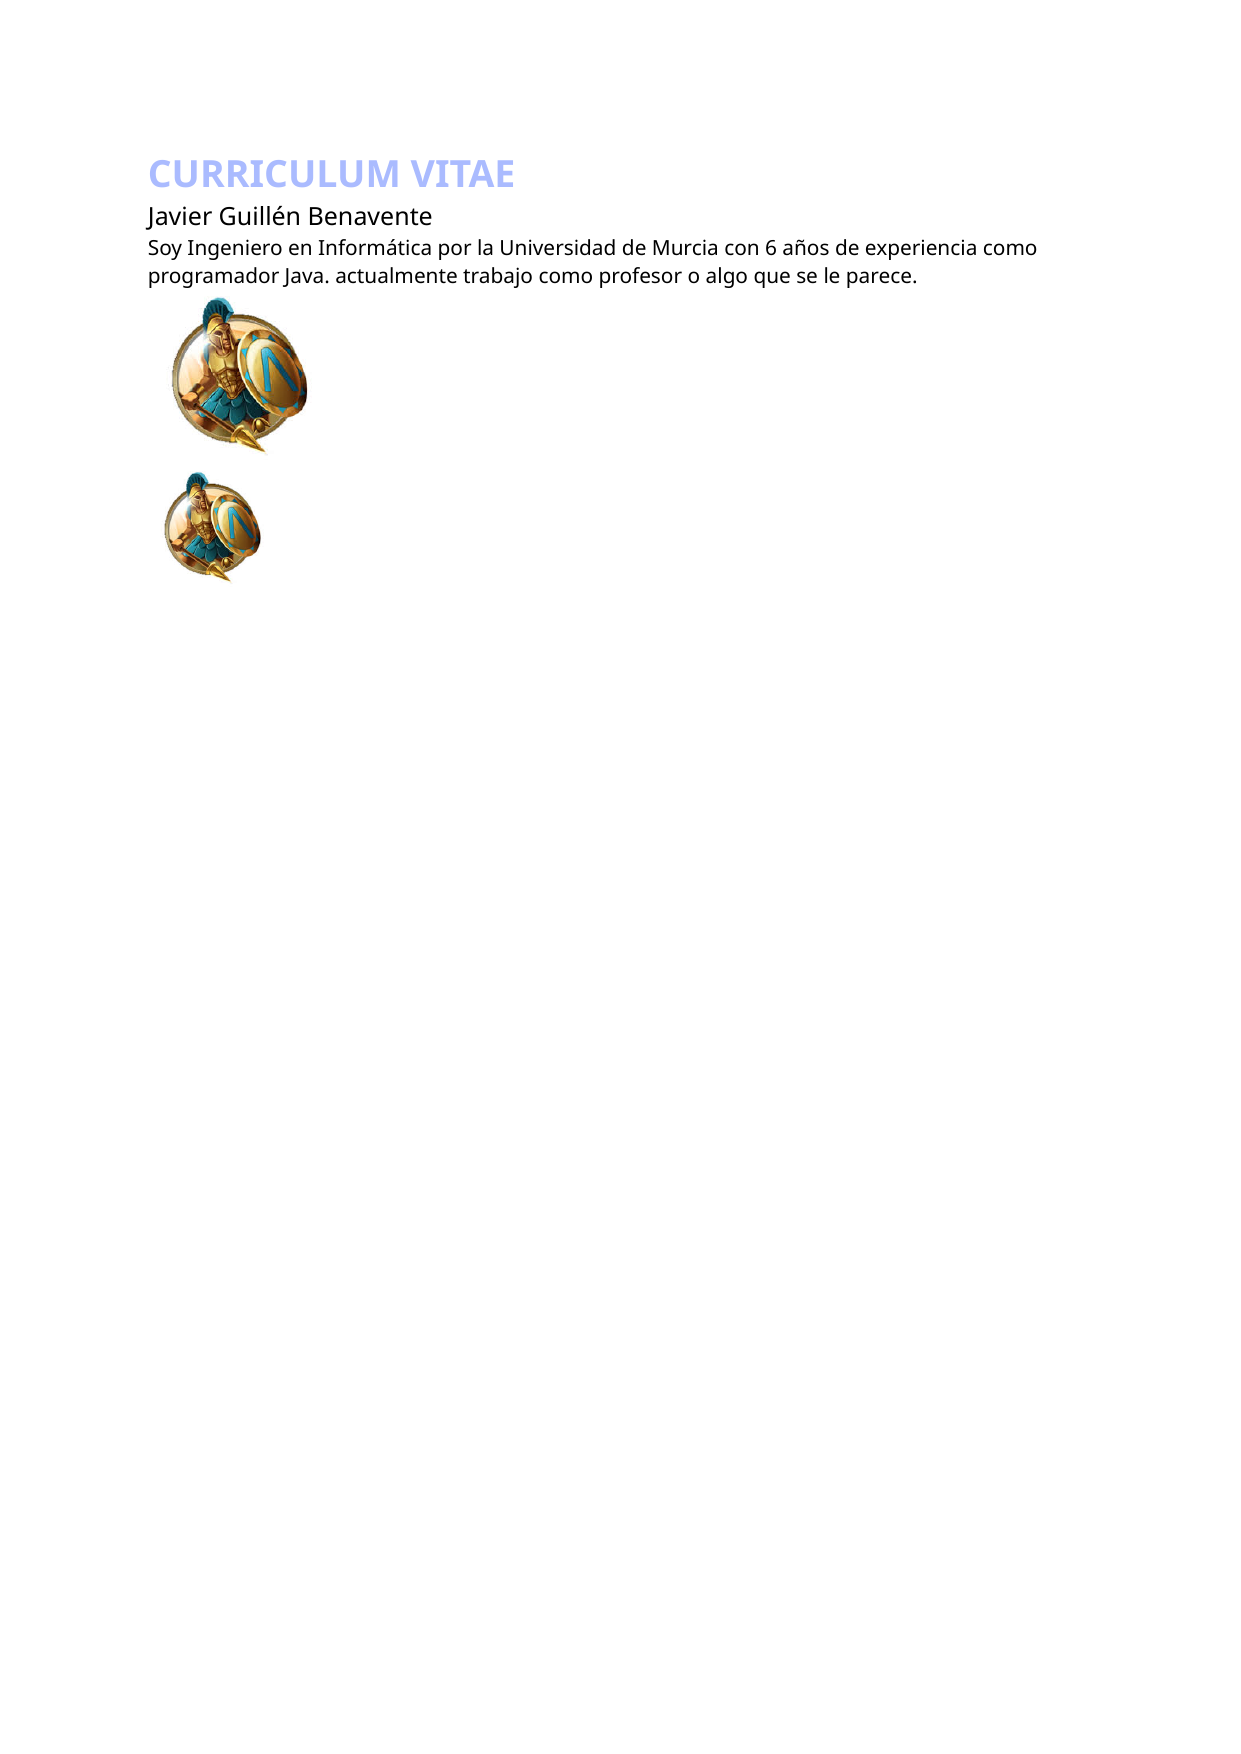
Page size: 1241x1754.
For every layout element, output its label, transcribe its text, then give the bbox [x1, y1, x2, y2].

text CURRICULUM VITAE [148, 148, 1092, 199]
text Javier Guillén Benavente [148, 199, 1092, 233]
text Soy Ingeniero en Informática por la Universidad de Murcia con 6 años de experiencia como programador Java. actualmente trabajo como profesor o algo que se le parece. [148, 233, 1092, 290]
picture [147, 289, 325, 592]
